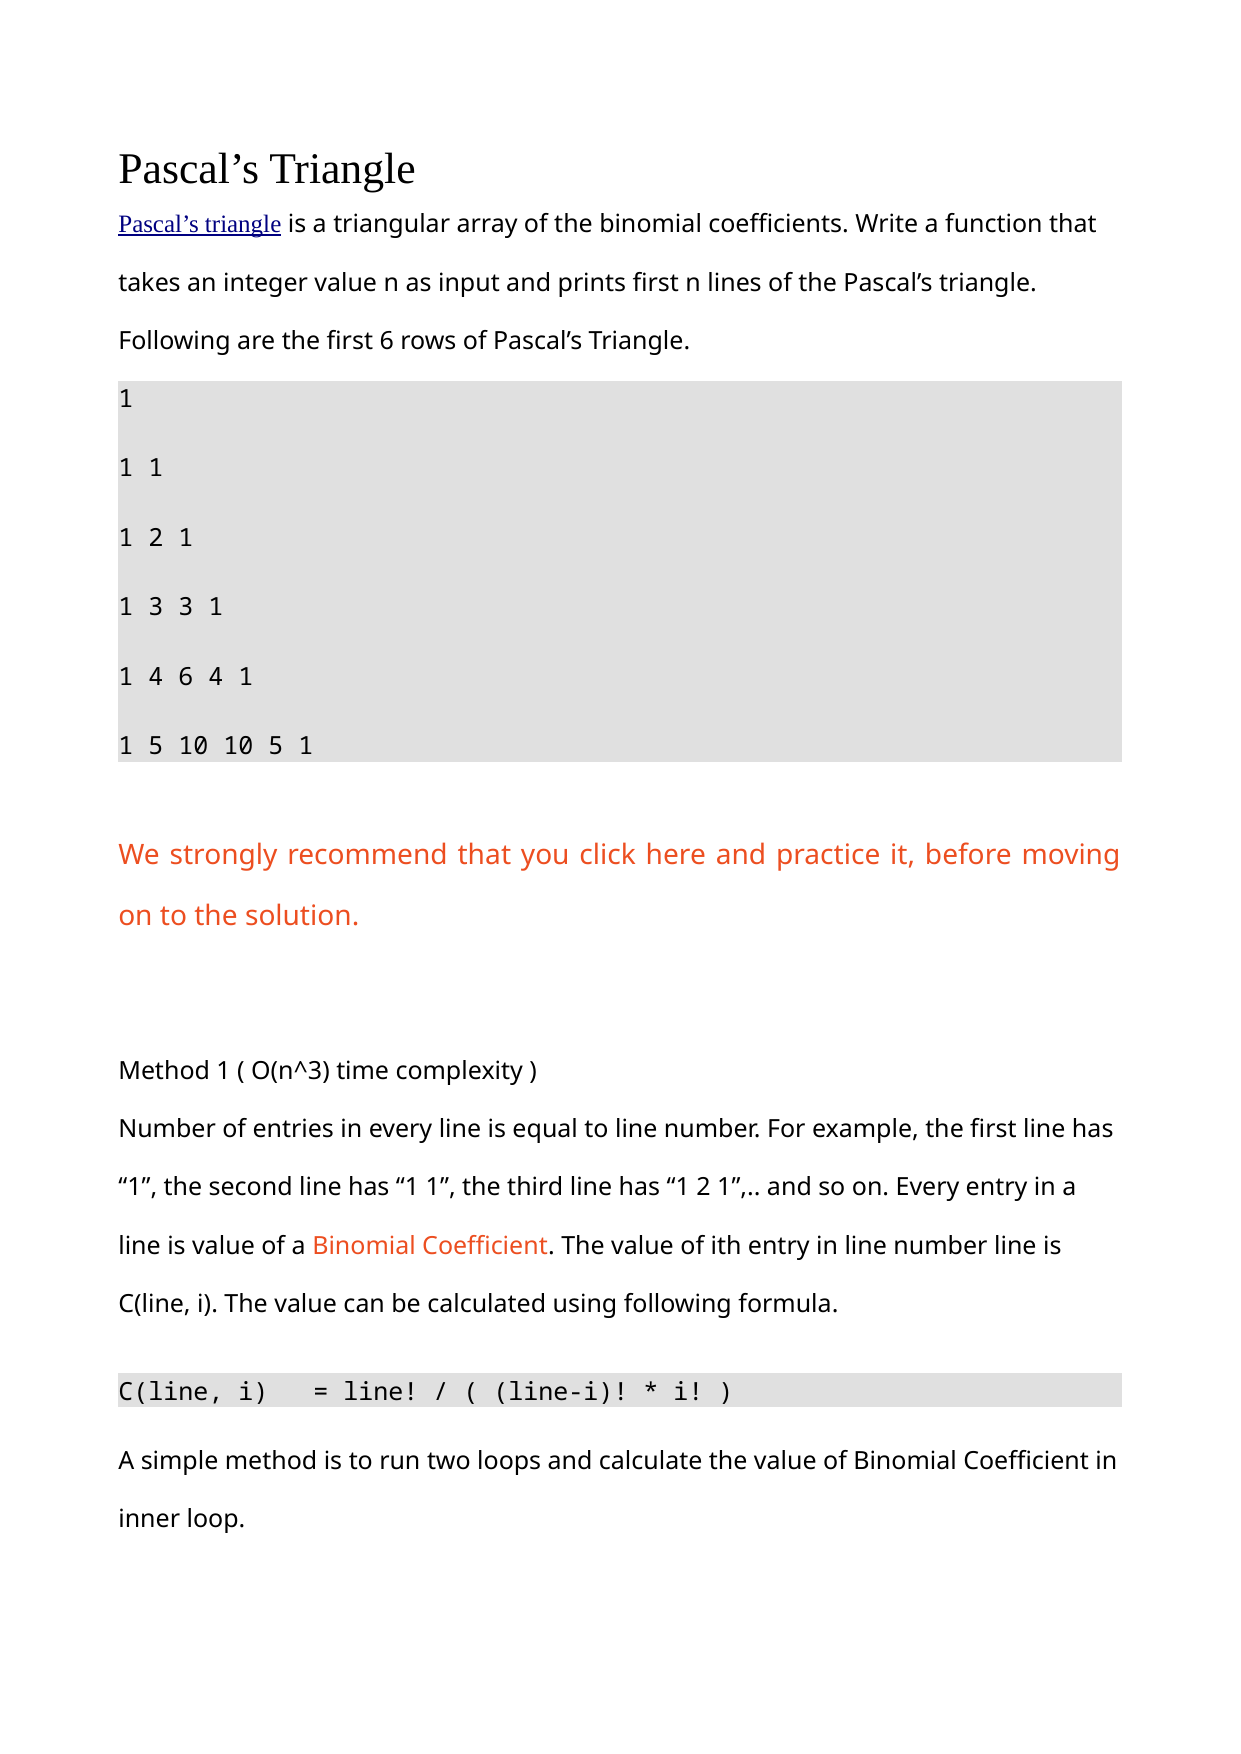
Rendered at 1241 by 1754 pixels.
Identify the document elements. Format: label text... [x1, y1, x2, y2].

text Method 1 ( O(n^3) time complexity ) Number of entries in every line is equal to line number. For example, the first line has “1”, the second line has “1 1”, the third line has “1 2 1”,.. and so on. Every entry in a line is value of a Binomial Coefficient. The value of ith entry in line number line is C(line, i). The value can be calculated using following formula. [118, 994, 1122, 1319]
text 1 5 10 10 5 1 [118, 727, 1122, 762]
text 1 1 [118, 450, 1122, 484]
text 1 2 1 [118, 519, 1122, 553]
subtitle We strongly recommend that you click here and practice it, before moving on to the solution. [118, 834, 1122, 934]
text 1 3 3 1 [118, 589, 1122, 623]
text Pascal’s triangle is a triangular array of the binomial coefficients. Write a function that takes an integer value n as input and prints first n lines of the Pascal’s triangle. Following are the first 6 rows of Pascal’s Triangle. [118, 206, 1122, 356]
text 1 4 6 4 1 [118, 658, 1122, 692]
subtitle Pascal’s Triangle [118, 143, 1122, 193]
text C(line, i) = line! / ( (line-i)! * i! ) [118, 1373, 1122, 1407]
text 1 [118, 381, 1122, 415]
text A simple method is to run two loops and calculate the value of Binomial Coefficient in inner loop. [118, 1443, 1122, 1535]
